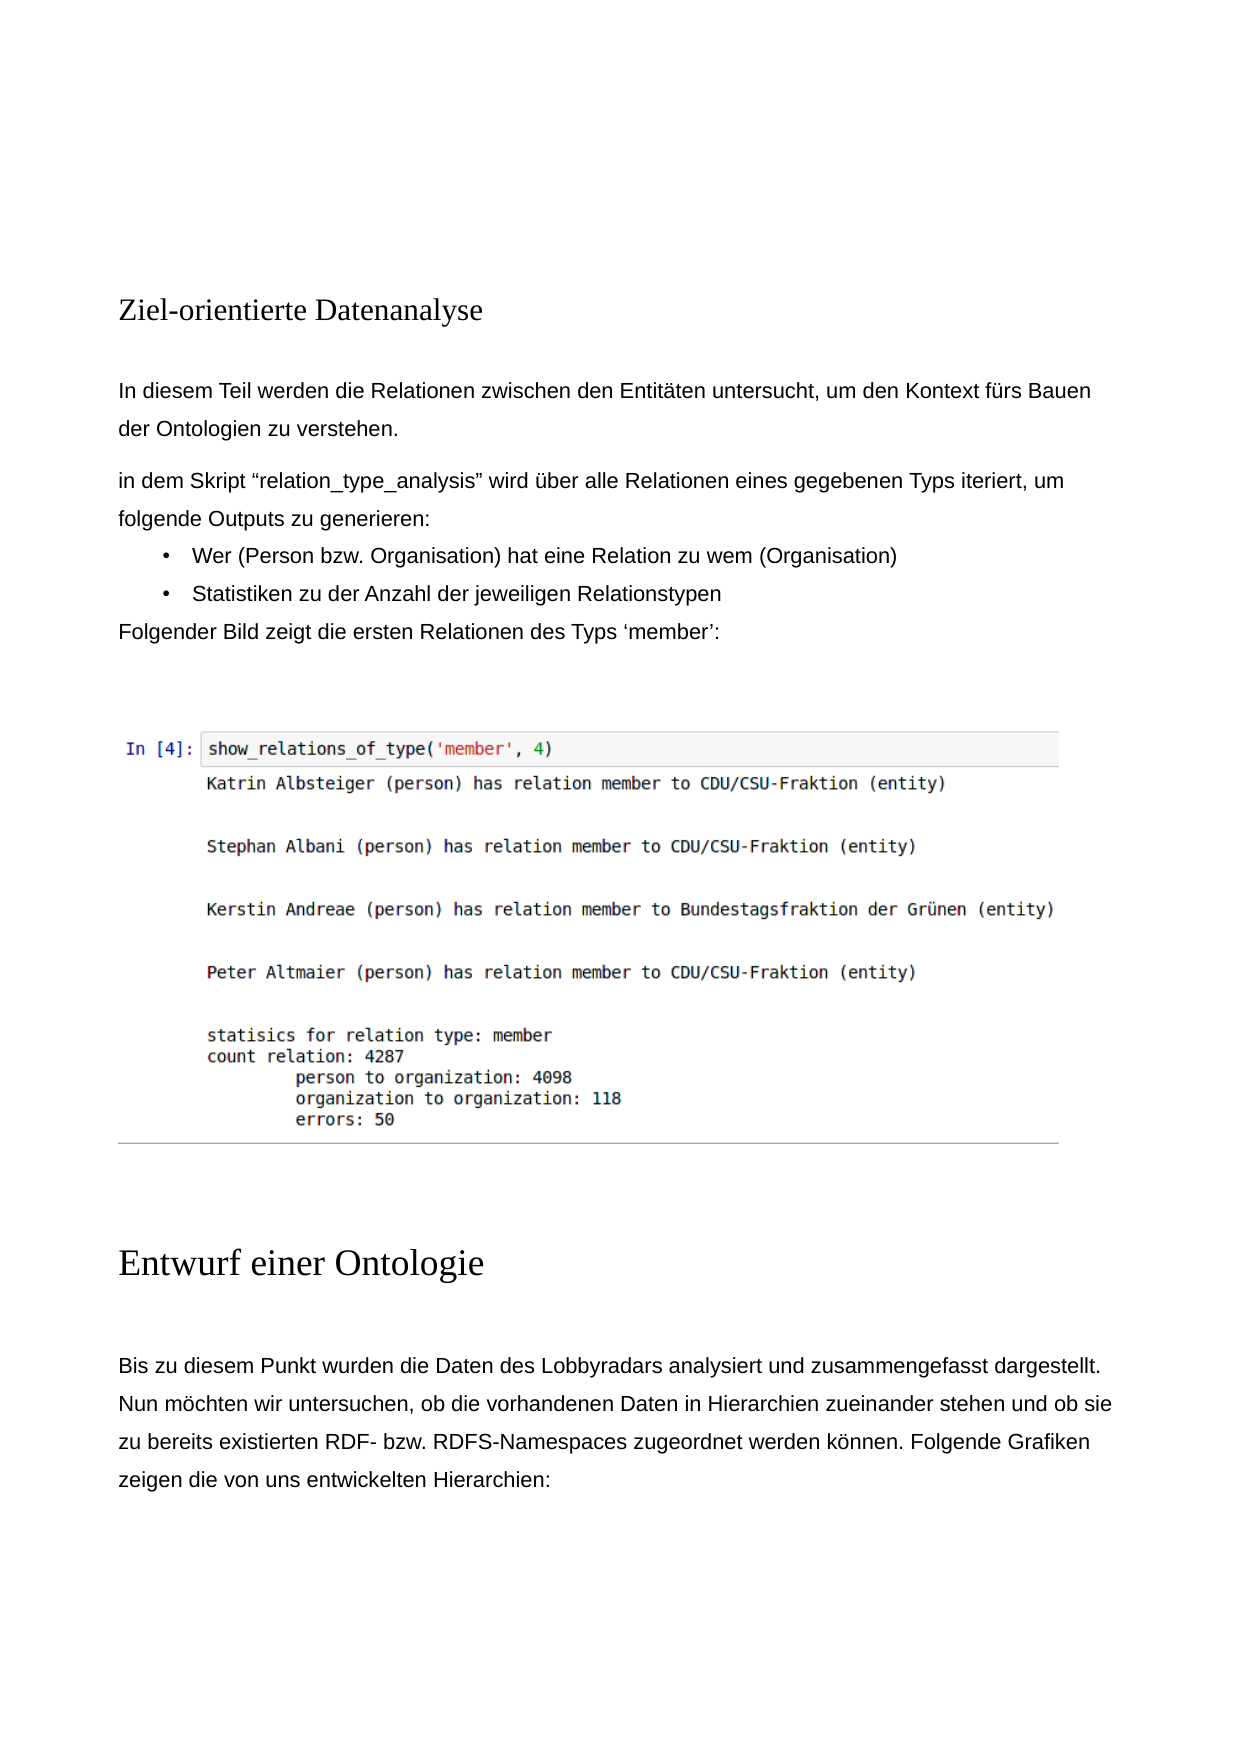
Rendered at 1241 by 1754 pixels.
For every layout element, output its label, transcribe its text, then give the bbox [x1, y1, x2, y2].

text Bis zu diesem Punkt wurden die Daten des Lobbyradars analysiert und zusammengefasst dargestellt. Nun möchten wir untersuchen, ob die vorhandenen Daten in Hierarchien zueinander stehen und ob sie zu bereits existierten RDF- bzw. RDFS-Namespaces zugeordnet werden können. Folgende Grafiken zeigen die von uns entwickelten Hierarchien: [118, 1353, 1122, 1492]
picture [118, 729, 1059, 1144]
subtitle Entwurf einer Ontologie [118, 1240, 1122, 1341]
text in dem Skript “relation_type_analysis” wird über alle Relationen eines gegebenen Typs iteriert, um folgende Outputs zu generieren: [118, 468, 1122, 531]
list Wer (Person bzw. Organisation) hat eine Relation zu wem (Organisation) [162, 543, 1122, 569]
text Ziel-orientierte Datenanalyse In diesem Teil werden die Relationen zwischen den Entitäten untersucht, um den Kontext fürs Bauen der Ontologien zu verstehen. [118, 291, 1122, 441]
list Statistiken zu der Anzahl der jeweiligen Relationstypen [162, 581, 1122, 606]
text Folgender Bild zeigt die ersten Relationen des Typs ‘member’: [118, 619, 1122, 644]
